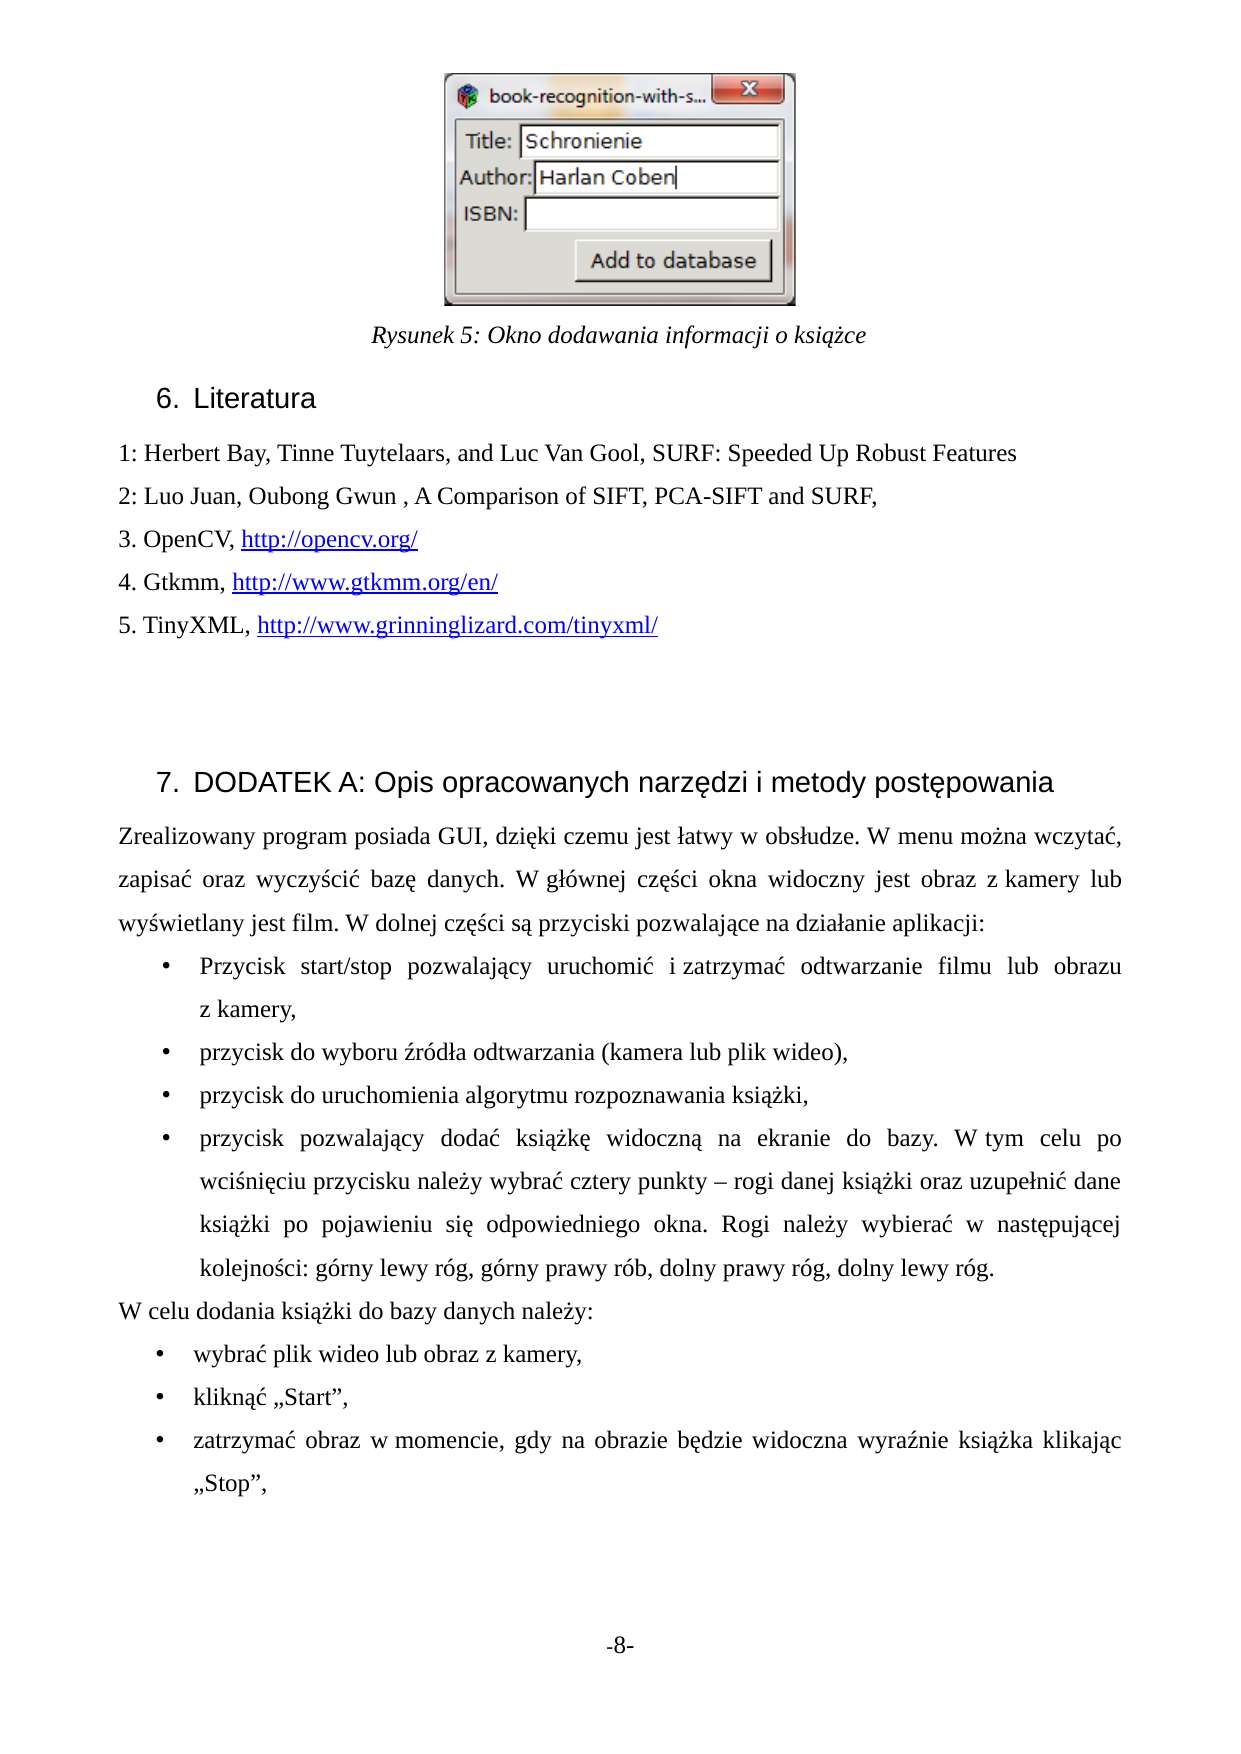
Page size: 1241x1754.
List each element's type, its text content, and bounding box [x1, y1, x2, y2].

text W celu dodania książki do bazy danych należy: [118, 1296, 1122, 1324]
text Rysunek 5: Okno dodawania informacji o książce [118, 86, 1122, 348]
list Przycisk start/stop pozwalający uruchomić i zatrzymać odtwarzanie filmu lub obrazu z kamery, [162, 951, 1122, 1023]
list wybrać plik wideo lub obraz z kamery, [156, 1339, 1122, 1368]
subtitle DODATEK A: Opis opracowanych narzędzi i metody postępowania [156, 765, 1122, 798]
text 2: Luo Juan, Oubong Gwun , A Comparison of SIFT, PCA-SIFT and SURF, [118, 481, 1122, 510]
text 1: Herbert Bay, Tinne Tuytelaars, and Luc Van Gool, SURF: Speeded Up Robust Features [118, 438, 1122, 467]
list przycisk do uruchomienia algorytmu rozpoznawania książki, [162, 1080, 1122, 1109]
text 4. Gtkmm, http://www.gtkmm.org/en/ [118, 567, 1122, 596]
text 3. OpenCV, http://opencv.org/ [118, 524, 1122, 553]
list przycisk pozwalający dodać książkę widoczną na ekranie do bazy. W tym celu po wciśnięciu przycisku należy wybrać cztery punkty – rogi danej książki oraz uzupełnić dane książki po pojawieniu się odpowiedniego okna. Rogi należy wybierać w następującej kolejności: górny lewy róg, górny prawy rób, dolny prawy róg, dolny lewy róg. [162, 1123, 1122, 1281]
list przycisk do wyboru źródła odtwarzania (kamera lub plik wideo), [162, 1037, 1122, 1066]
picture [444, 73, 796, 306]
list zatrzymać obraz w momencie, gdy na obrazie będzie widoczna wyraźnie książka klikając „Stop”, [156, 1425, 1122, 1497]
text Zrealizowany program posiada GUI, dzięki czemu jest łatwy w obsłudze. W menu można wczytać, zapisać oraz wyczyścić bazę danych. W głównej części okna widoczny jest obraz z kamery lub wyświetlany jest film. W dolnej części są przyciski pozwalające na działanie aplikacji: [118, 821, 1122, 936]
subtitle Literatura [156, 365, 1122, 415]
text 5. TinyXML, http://www.grinninglizard.com/tinyxml/ [118, 611, 1122, 639]
list kliknąć „Start”, [156, 1382, 1122, 1411]
